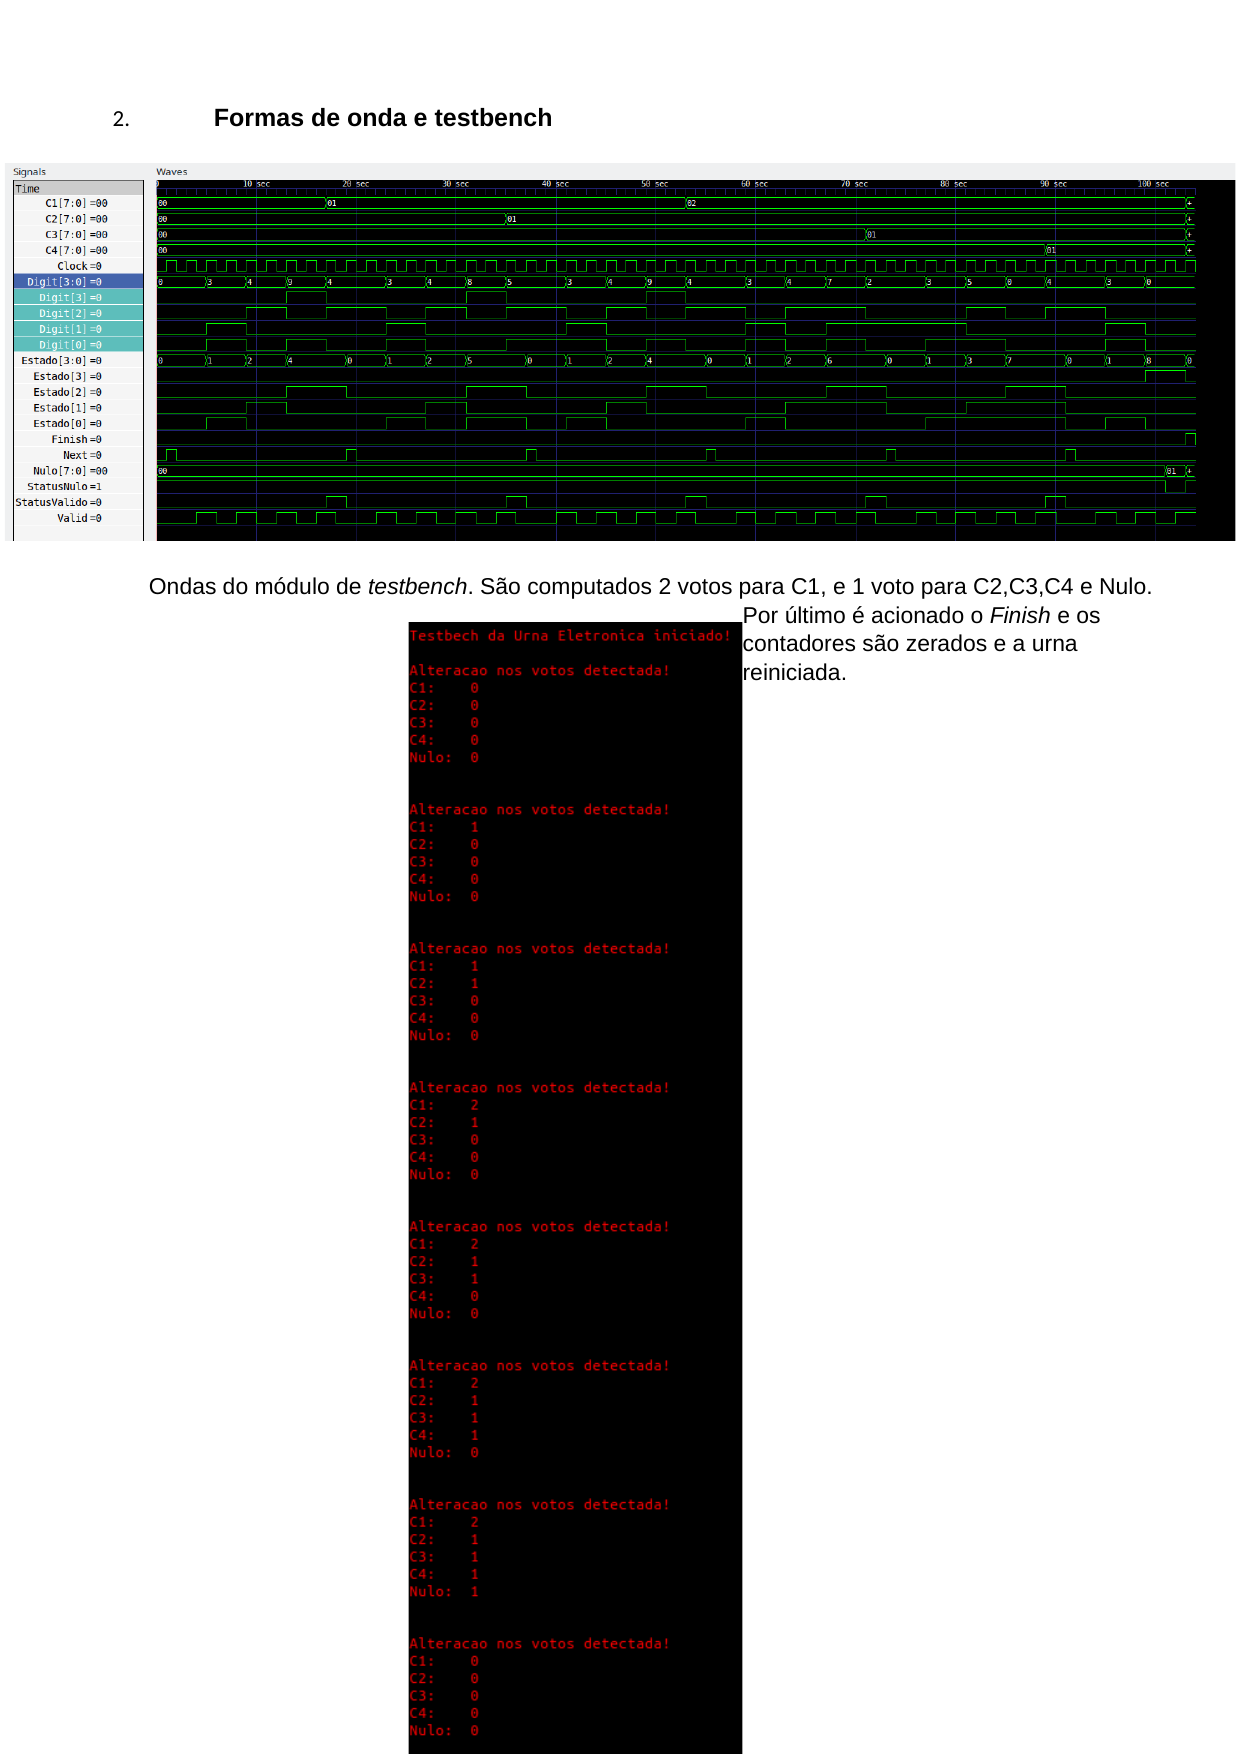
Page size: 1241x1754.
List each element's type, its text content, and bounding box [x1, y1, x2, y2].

list Ondas do módulo de testbench. São computados 2 votos para C1, e 1 voto para C2,C3,C4 e Nulo. Por último é acionado o Finish e os contadores são zerados e a urna reiniciada. [75, 573, 1165, 685]
list Formas de onda e testbench [112, 103, 1165, 133]
picture [408, 622, 743, 1754]
picture [4, 163, 1236, 541]
